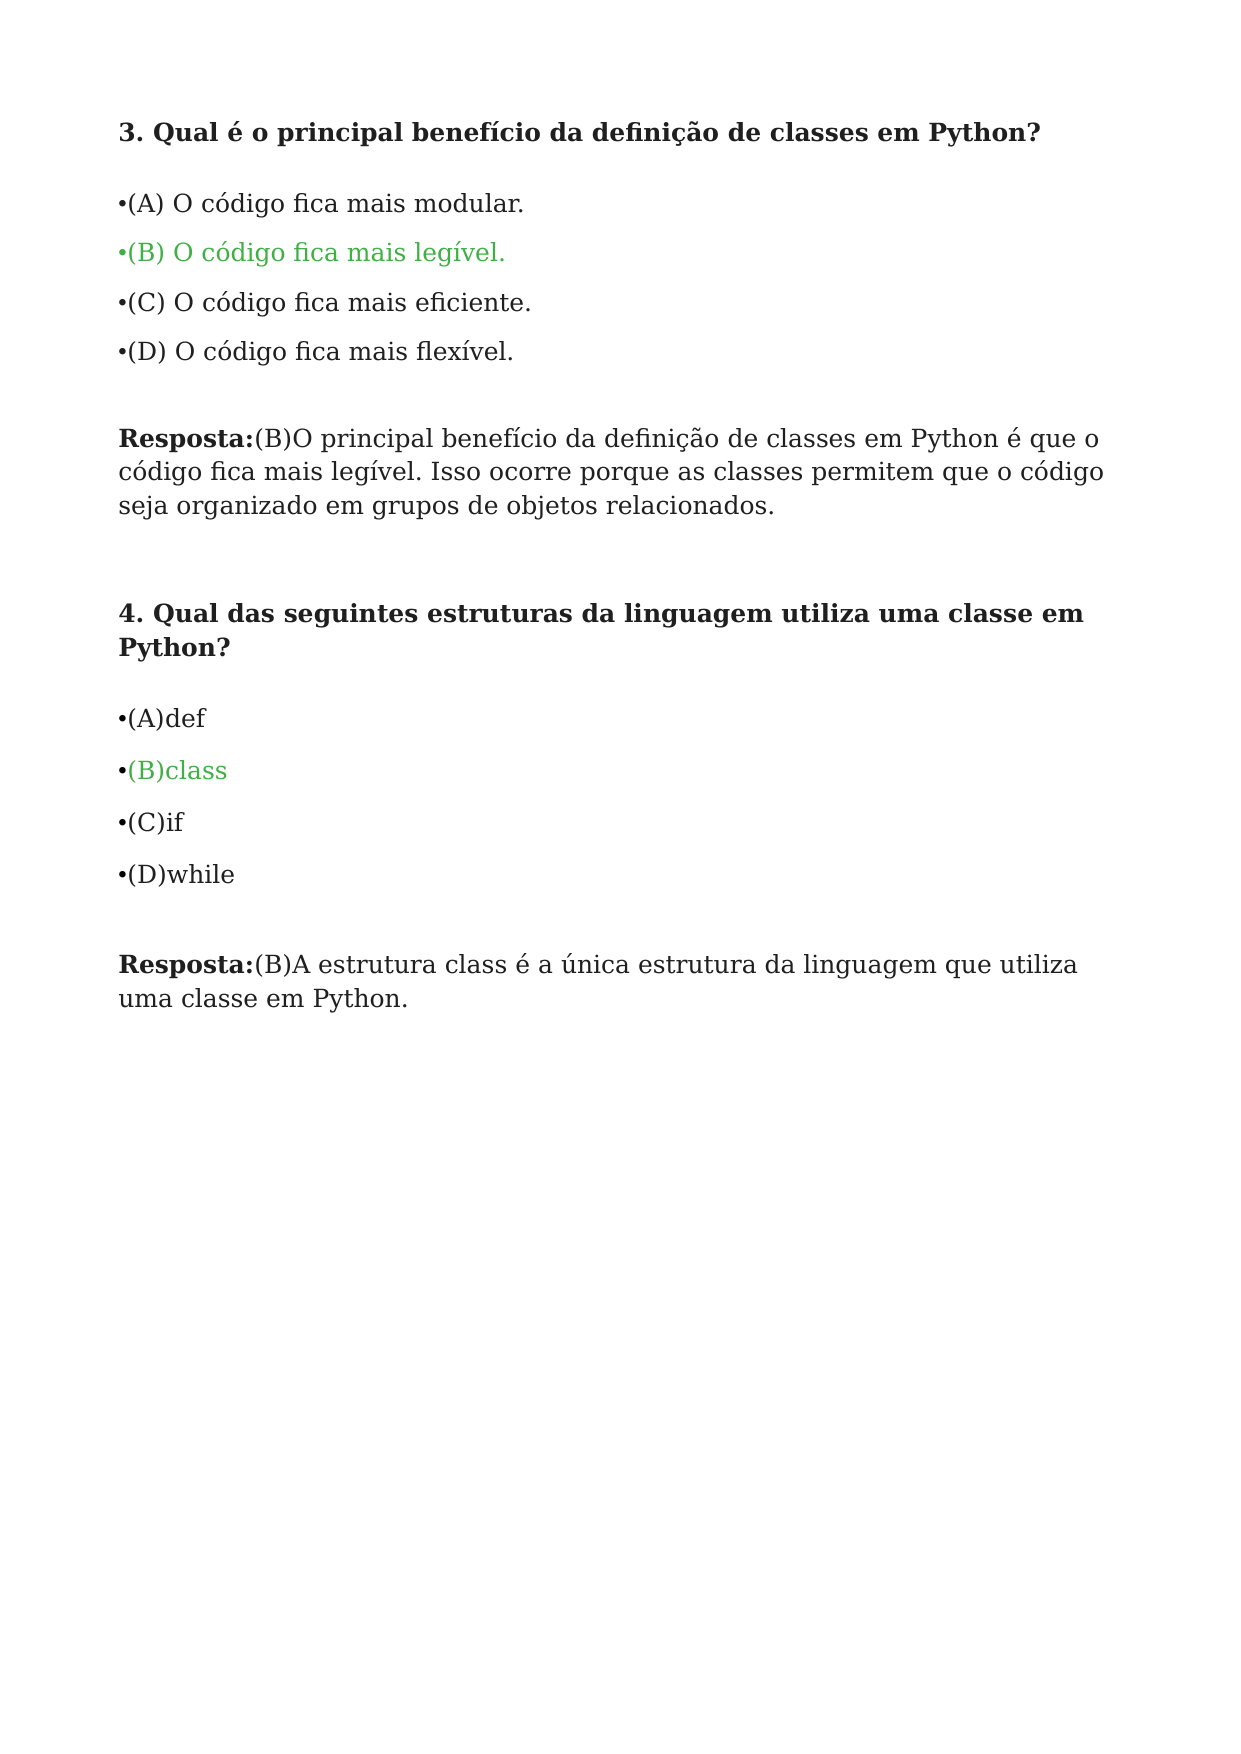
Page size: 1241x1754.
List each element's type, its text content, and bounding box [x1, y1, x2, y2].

text 4. Qual das seguintes estruturas da linguagem utiliza uma classe em Python? [118, 599, 1122, 662]
list (C)if [118, 808, 1122, 838]
list (D)while [118, 861, 1122, 890]
list (A)def [118, 704, 1122, 733]
text 3. Qual é o principal benefício da definição de classes em Python? [118, 118, 1122, 147]
list (C) O código fica mais eficiente. [118, 288, 1122, 317]
list (D) O código fica mais flexível. [118, 337, 1122, 366]
list (A) O código fica mais modular. [118, 189, 1122, 218]
text Resposta:(B)O principal benefício da definição de classes em Python é que o código fica mais legível. Isso ocorre porque as classes permitem que o código seja organizado em grupos de objetos relacionados. [118, 423, 1122, 520]
list (B)class [118, 756, 1122, 786]
list (B) O código fica mais legível. [118, 238, 1122, 268]
text Resposta:(B)A estrutura class é a única estrutura da linguagem que utiliza uma classe em Python. [118, 950, 1122, 1013]
